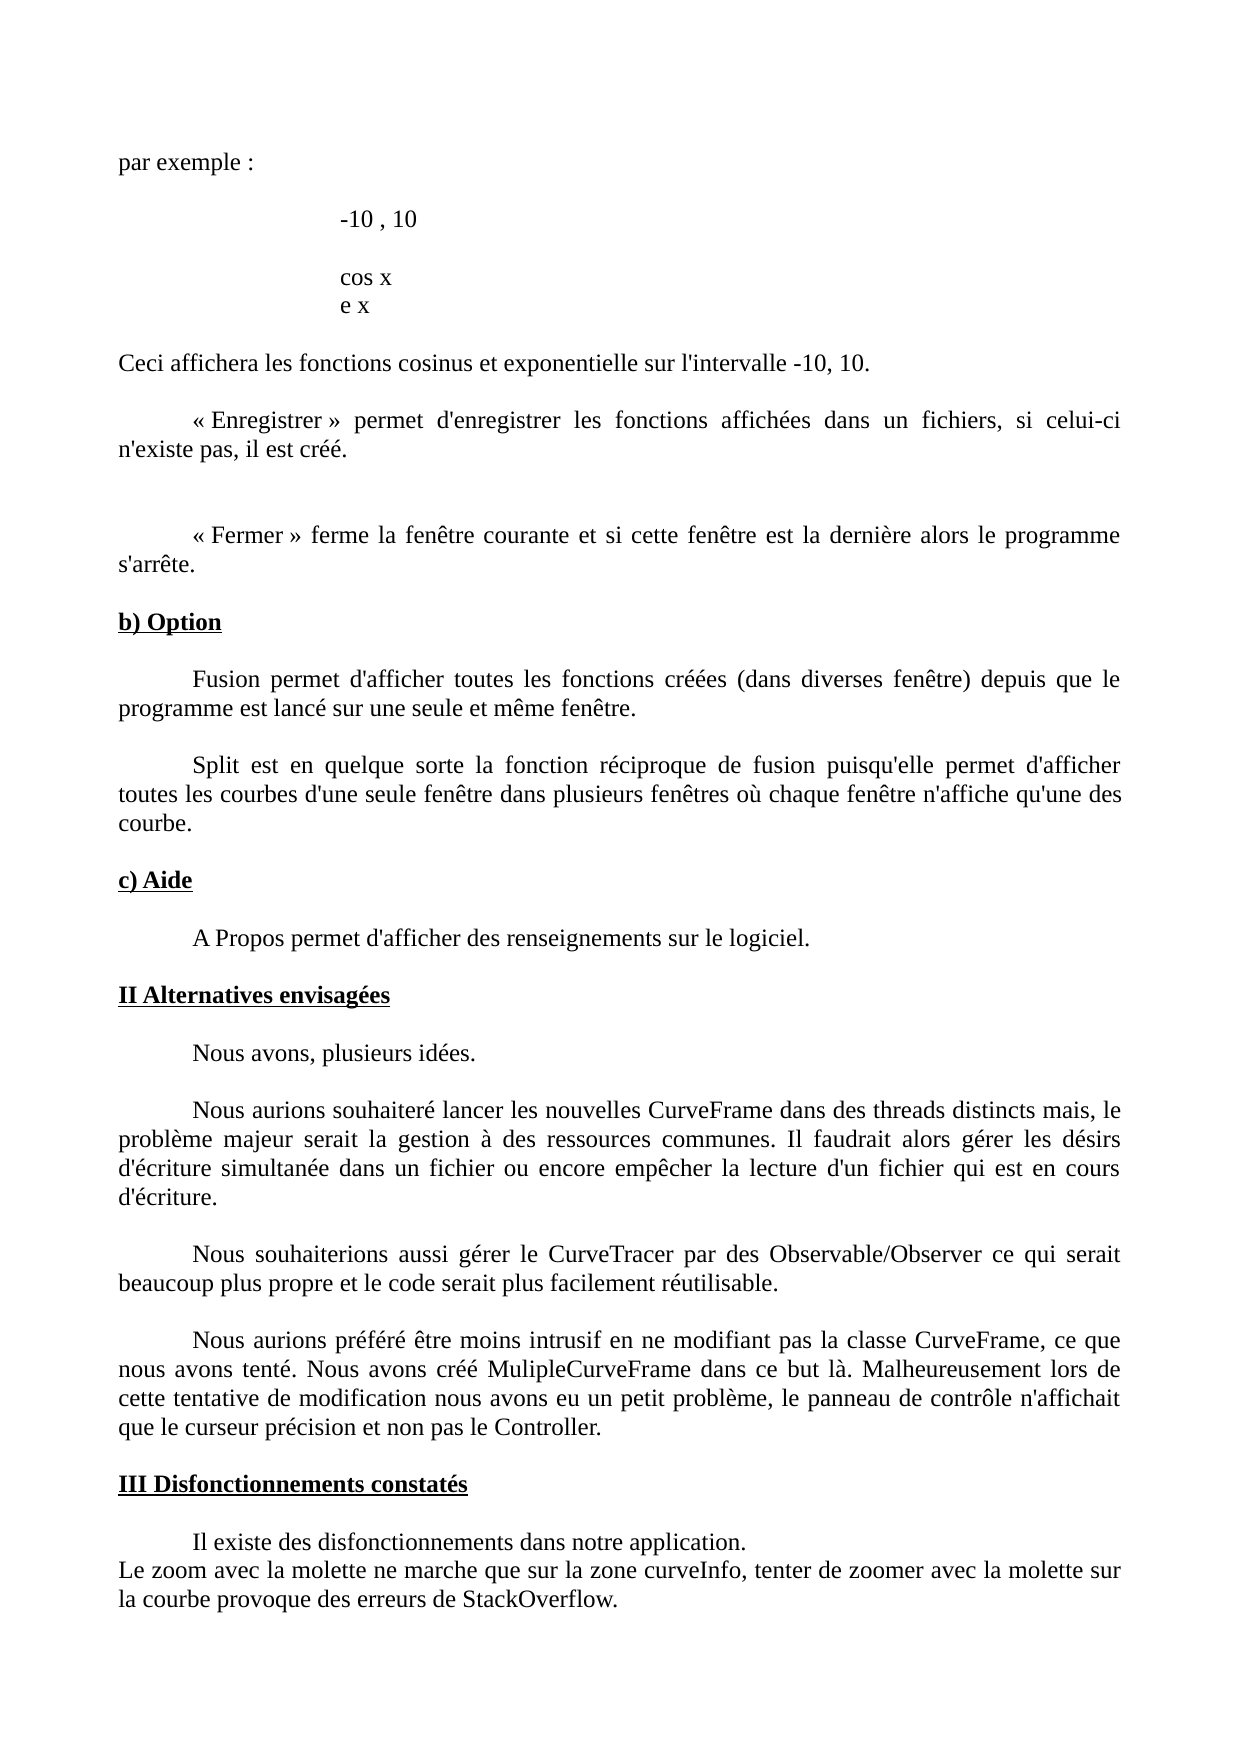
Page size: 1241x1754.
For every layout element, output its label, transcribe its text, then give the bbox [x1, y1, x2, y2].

text c) Aide [118, 866, 1122, 894]
text -10 , 10 [118, 204, 1122, 233]
text A Propos permet d'afficher des renseignements sur le logiciel. [118, 923, 1122, 952]
text III Disfonctionnements constatés [118, 1469, 1122, 1498]
text par exemple : [118, 147, 1122, 176]
text Fusion permet d'afficher toutes les fonctions créées (dans diverses fenêtre) depuis que le programme est lancé sur une seule et même fenêtre. [118, 664, 1122, 722]
text Ceci affichera les fonctions cosinus et exponentielle sur l'intervalle -10, 10. [118, 348, 1122, 377]
text II Alternatives envisagées [118, 981, 1122, 1009]
text Nous aurions souhaiteré lancer les nouvelles CurveFrame dans des threads distincts mais, le problème majeur serait la gestion à des ressources communes. Il faudrait alors gérer les désirs d'écriture simultanée dans un fichier ou encore empêcher la lecture d'un fichier qui est en cours d'écriture. [118, 1096, 1122, 1211]
text « Enregistrer » permet d'enregistrer les fonctions affichées dans un fichiers, si celui-ci n'existe pas, il est créé. [118, 406, 1122, 463]
text cos x [118, 262, 1122, 291]
text e x [118, 291, 1122, 319]
text Nous aurions préféré être moins intrusif en ne modifiant pas la classe CurveFrame, ce que nous avons tenté. Nous avons créé MulipleCurveFrame dans ce but là. Malheureusement lors de cette tentative de modification nous avons eu un petit problème, le panneau de contrôle n'affichait que le curseur précision et non pas le Controller. [118, 1326, 1122, 1441]
text Le zoom avec la molette ne marche que sur la zone curveInfo, tenter de zoomer avec la molette sur la courbe provoque des erreurs de StackOverflow. [118, 1556, 1122, 1613]
text « Fermer » ferme la fenêtre courante et si cette fenêtre est la dernière alors le programme s'arrête. [118, 521, 1122, 578]
text Il existe des disfonctionnements dans notre application. [118, 1527, 1122, 1556]
text Nous avons, plusieurs idées. [118, 1038, 1122, 1067]
text b) Option [118, 607, 1122, 636]
text Split est en quelque sorte la fonction réciproque de fusion puisqu'elle permet d'afficher toutes les courbes d'une seule fenêtre dans plusieurs fenêtres où chaque fenêtre n'affiche qu'une des courbe. [118, 751, 1122, 837]
text Nous souhaiterions aussi gérer le CurveTracer par des Observable/Observer ce qui serait beaucoup plus propre et le code serait plus facilement réutilisable. [118, 1239, 1122, 1297]
